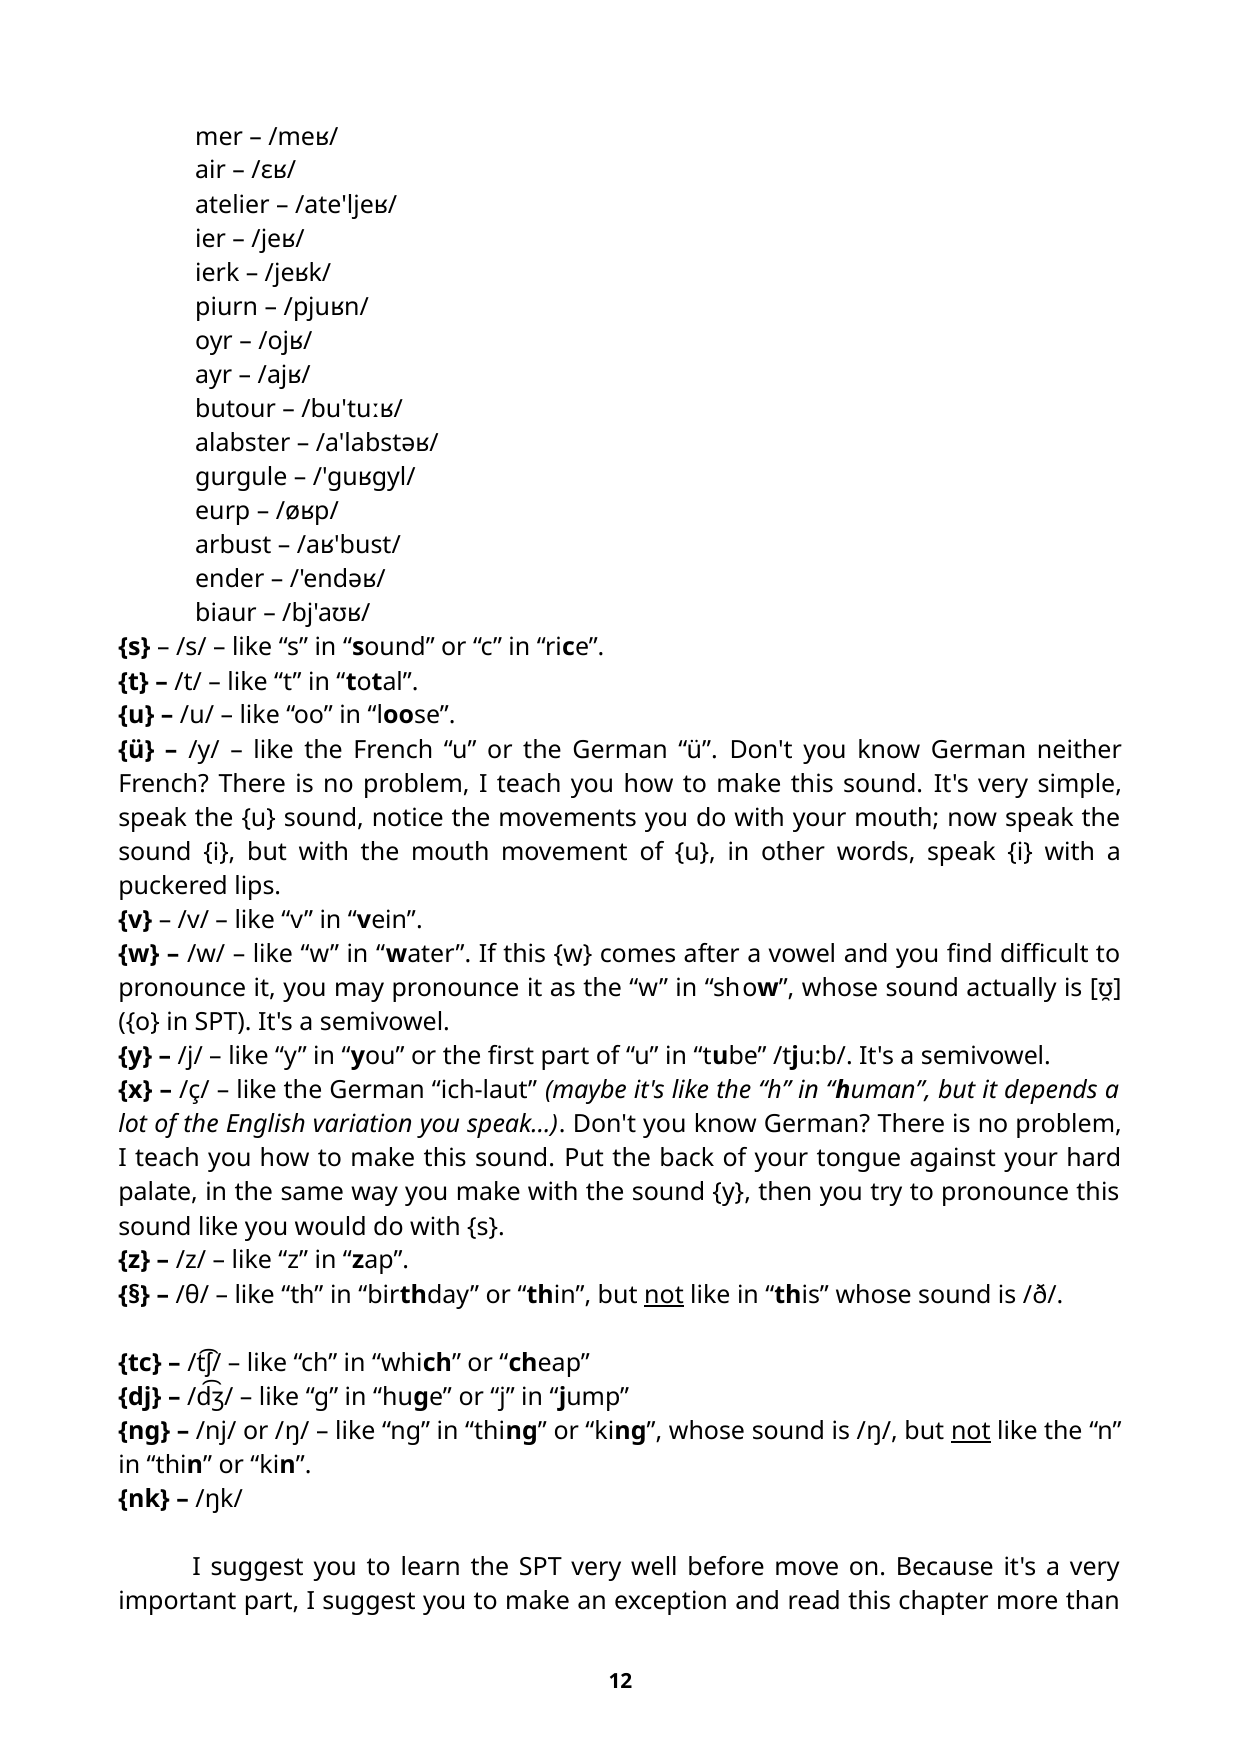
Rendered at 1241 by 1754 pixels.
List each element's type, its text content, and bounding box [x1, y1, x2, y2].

text oyr – /ojʁ/ [195, 322, 1122, 357]
text alabster – /a'labstəʁ/ [195, 425, 1122, 459]
text {§} – /θ/ – like “th” in “birthday” or “thin”, but not like in “this” whose sound is /ð/. [118, 1276, 1122, 1310]
text {tc} – /t͡ʃ/ – like “ch” in “which” or “cheap” [118, 1344, 1122, 1378]
text air – /ɛʁ/ [195, 152, 1122, 186]
text arbust – /aʁ'bust/ [195, 527, 1122, 561]
text piurn – /pjuʁn/ [195, 288, 1122, 322]
text ier – /jeʁ/ [195, 220, 1122, 254]
text {ng} – /nj/ or /ŋ/ – like “ng” in “thing” or “king”, whose sound is /ŋ/, but not like the “n” in “thin” or “kin”. [118, 1412, 1122, 1481]
text {ü} – /y/ – like the French “u” or the German “ü”. Don't you know German neither French? There is no problem, I teach you how to make this sound. It's very simple, speak the {u} sound, notice the movements you do with your mouth; now speak the sound {i}, but with the mouth movement of {u}, in other words, speak {i} with a puckered lips. [118, 731, 1122, 902]
text {dj} – /d͡ʒ/ – like “g” in “huge” or “j” in “jump” [118, 1378, 1122, 1412]
text eurp – /øʁp/ [195, 493, 1122, 527]
text butour – /bu'tuːʁ/ [195, 391, 1122, 425]
text gurgule – /'guʁgyl/ [195, 459, 1122, 493]
text ayr – /ajʁ/ [195, 357, 1122, 391]
text {t} – /t/ – like “t” in “total”. [118, 663, 1122, 697]
text ender – /'endəʁ/ [195, 561, 1122, 595]
text {v} – /v/ – like “v” in “vein”. [118, 902, 1122, 936]
text I suggest you to learn the SPT very well before move on. Because it's a very important part, I suggest you to make an exception and read this chapter more than [118, 1549, 1122, 1617]
text ierk – /jeʁk/ [195, 254, 1122, 288]
text {z} – /z/ – like “z” in “zap”. [118, 1242, 1122, 1276]
text atelier – /ate'ljeʁ/ [195, 186, 1122, 220]
text {s} – /s/ – like “s” in “sound” or “c” in “rice”. [118, 629, 1122, 663]
text {x} – /ç/ – like the German “ich-laut” (maybe it's like the “h” in “human”, but it depends a lot of the English variation you speak…). Don't you know German? There is no problem, I teach you how to make this sound. Put the back of your tongue against your hard palate, in the same way you make with the sound {y}, then you try to pronounce this sound like you would do with {s}. [118, 1072, 1122, 1242]
text mer – /meʁ/ [195, 118, 1122, 152]
text biaur – /bj'aʊʁ/ [195, 595, 1122, 629]
text {y} – /j/ – like “y” in “you” or the first part of “u” in “tube” /tju:b/. It's a semivowel. [118, 1038, 1122, 1072]
text {u} – /u/ – like “oo” in “loose”. [118, 697, 1122, 731]
text {w} – /w/ – like “w” in “water”. If this {w} comes after a vowel and you find difficult to pronounce it, you may pronounce it as the “w” in “show”, whose sound actually is [ʊ̯] ({o} in SPT). It's a semivowel. [118, 936, 1122, 1038]
text {nk} – /ŋk/ [118, 1481, 1122, 1515]
